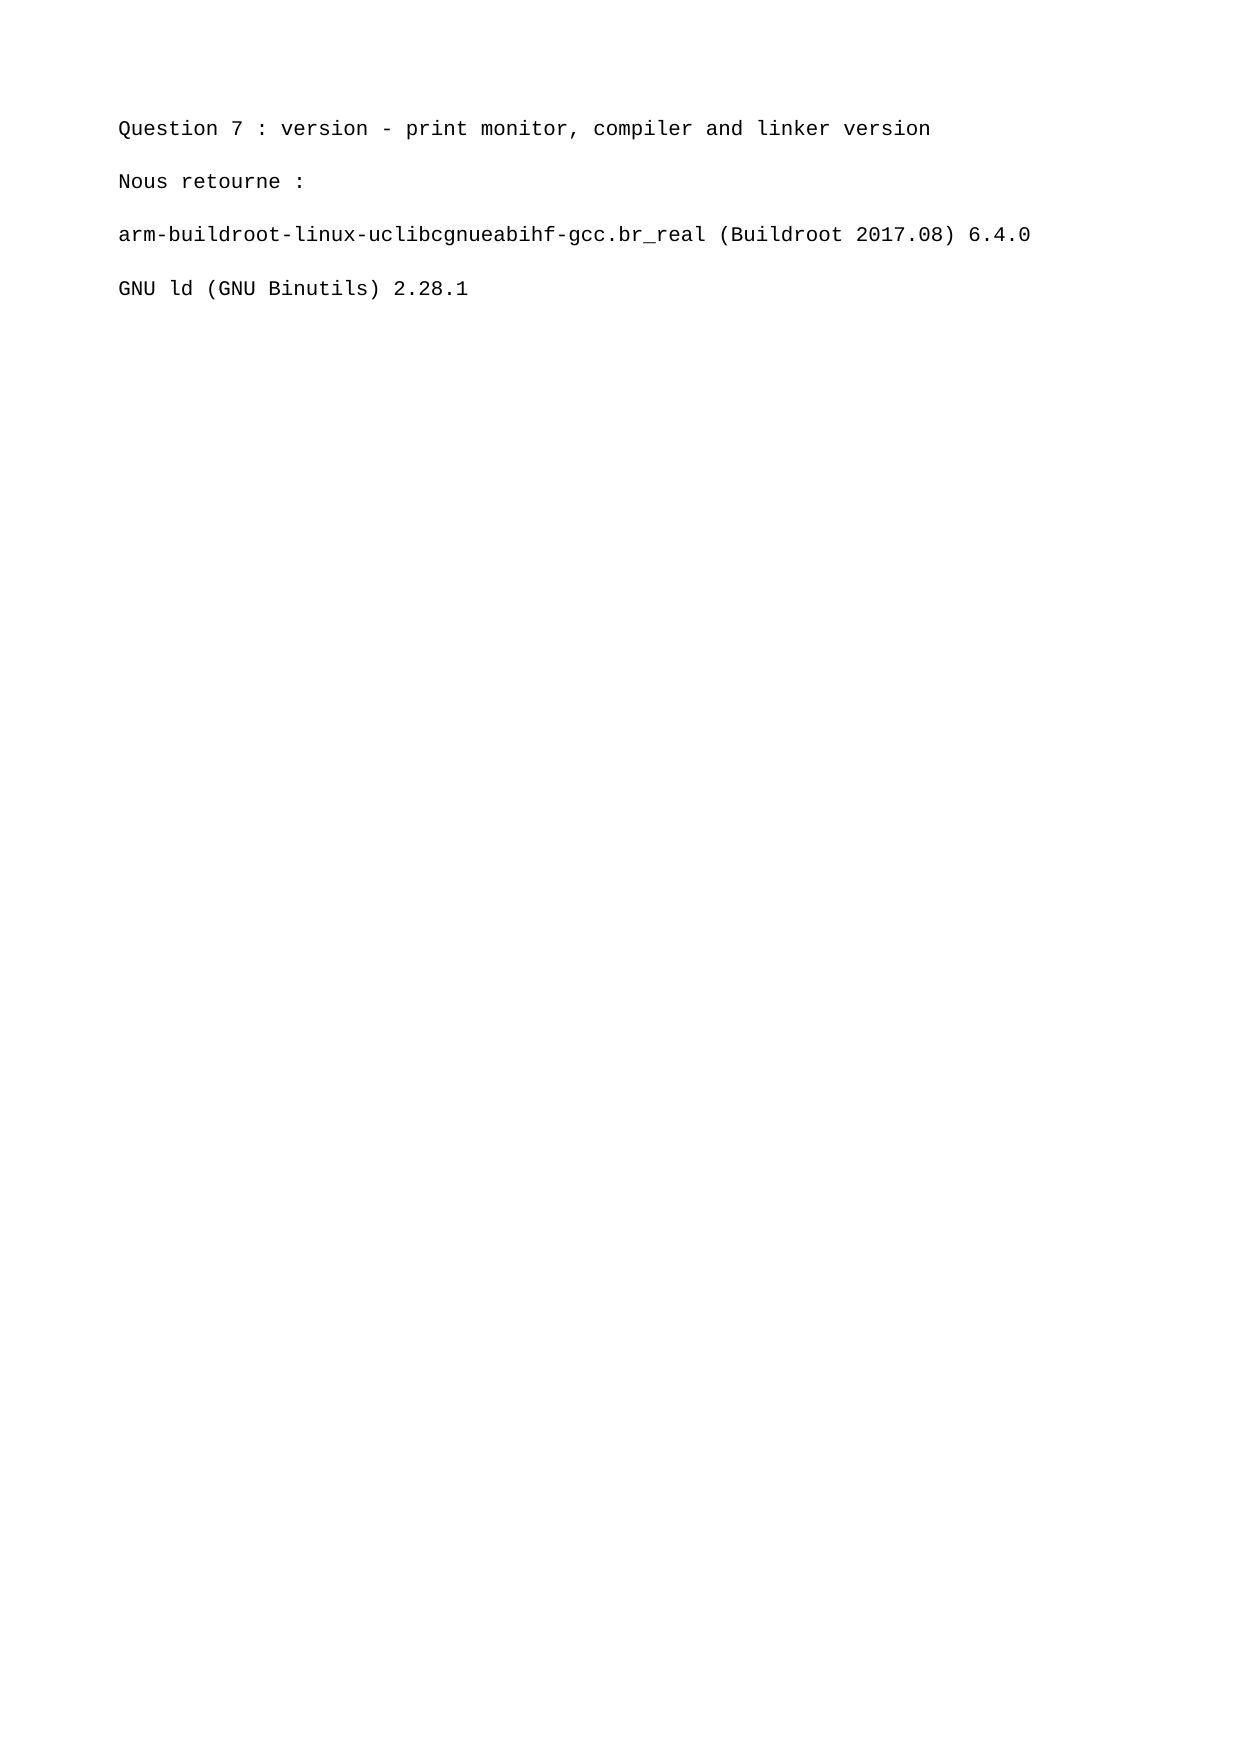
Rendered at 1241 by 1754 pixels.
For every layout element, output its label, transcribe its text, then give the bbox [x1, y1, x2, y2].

text Nous retourne : [118, 171, 1122, 195]
text Question 7 : version - print monitor, compiler and linker version [118, 118, 1122, 142]
text arm-buildroot-linux-uclibcgnueabihf-gcc.br_real (Buildroot 2017.08) 6.4.0 [118, 224, 1122, 248]
text GNU ld (GNU Binutils) 2.28.1 [118, 277, 1122, 301]
